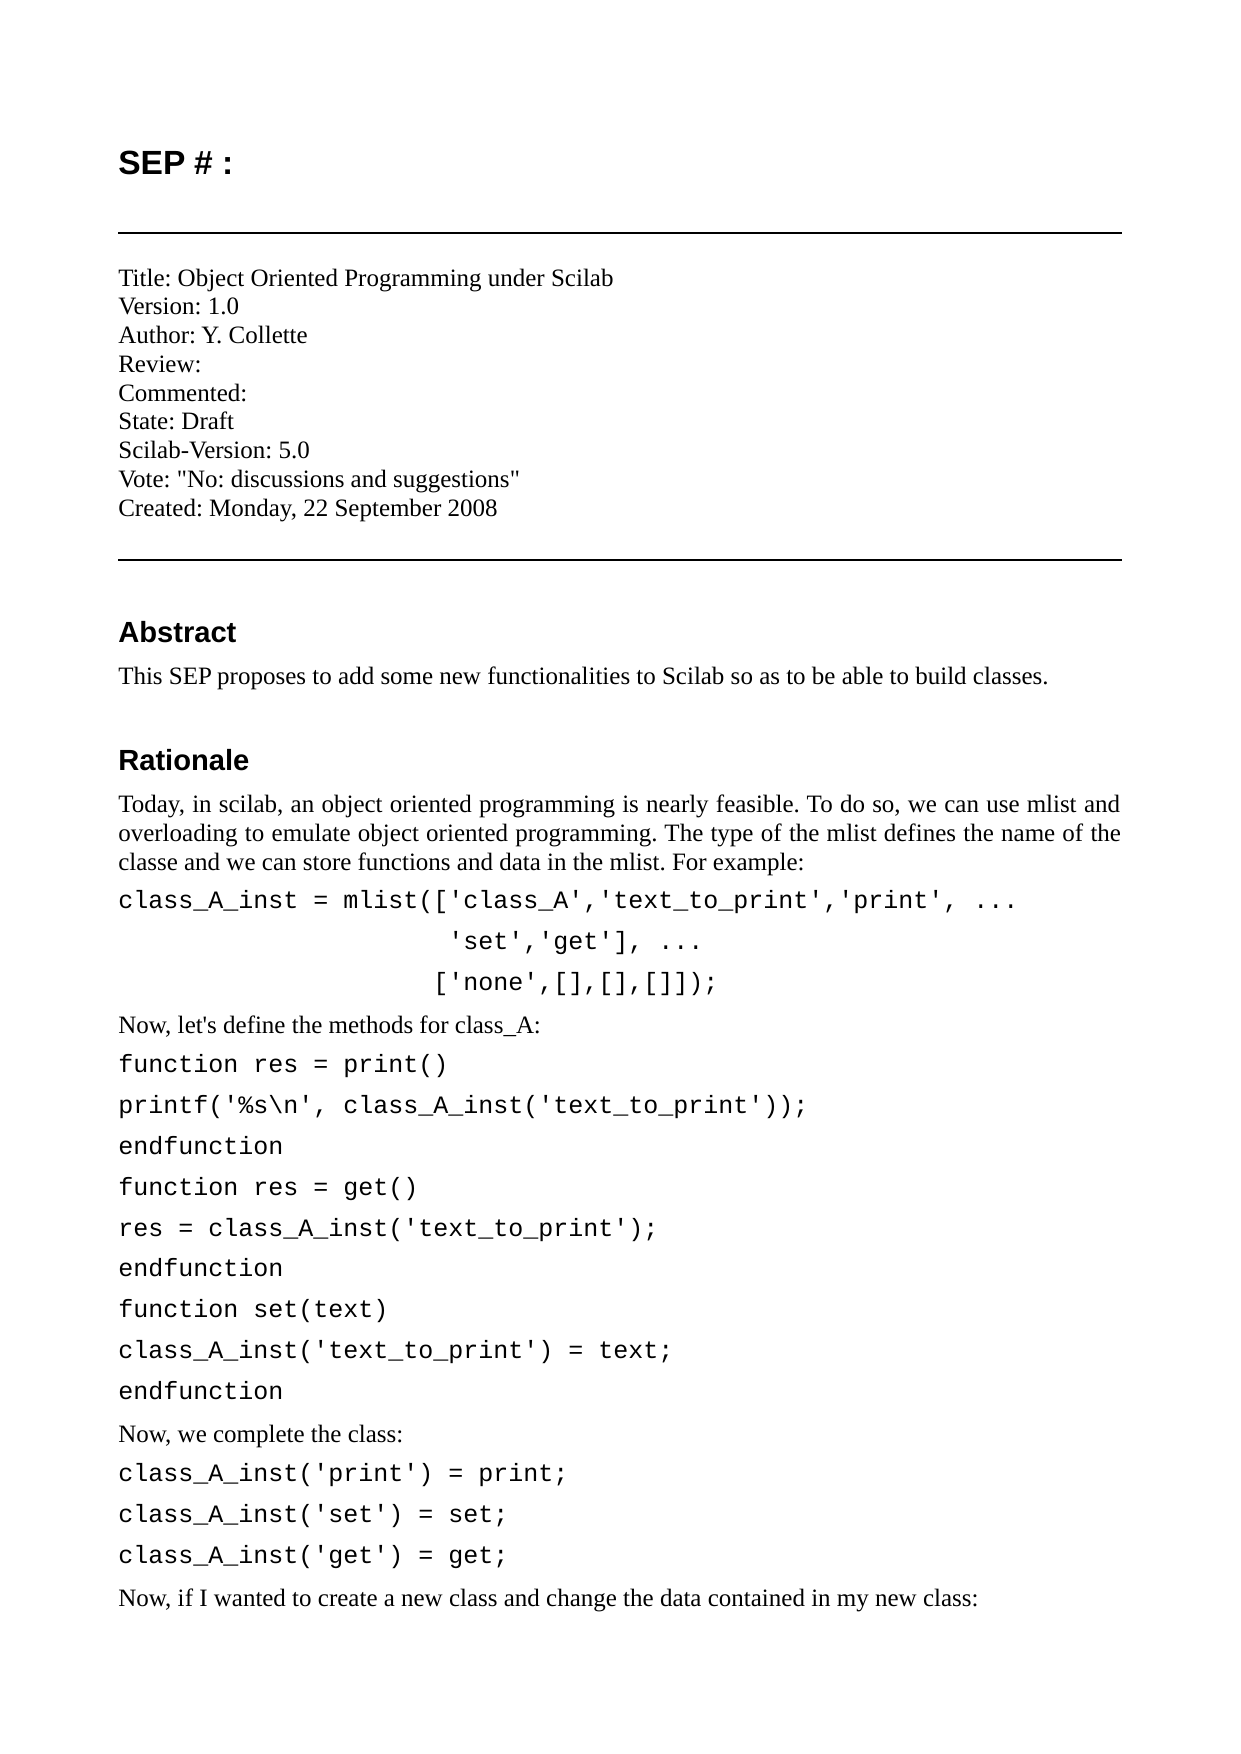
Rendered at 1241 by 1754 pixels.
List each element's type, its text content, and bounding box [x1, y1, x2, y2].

subtitle Abstract [118, 615, 1122, 648]
text Vote: "No: discussions and suggestions" [118, 464, 1122, 493]
text endfunction [118, 1256, 1122, 1284]
text State: Draft [118, 406, 1122, 435]
text class_A_inst('set') = set; [118, 1501, 1122, 1530]
text Author: Y. Collette [118, 320, 1122, 349]
text class_A_inst = mlist(['class_A','text_to_print','print', ... [118, 888, 1122, 916]
text Created: Monday, 22 September 2008 [118, 493, 1122, 521]
subtitle Rationale [118, 743, 1122, 777]
text class_A_inst('text_to_print') = text; [118, 1338, 1122, 1366]
text printf('%s\n', class_A_inst('text_to_print')); [118, 1093, 1122, 1121]
text 'set','get'], ... [118, 929, 1122, 957]
text endfunction [118, 1133, 1122, 1162]
text ['none',[],[],[]]); [118, 970, 1122, 998]
text function res = print() [118, 1052, 1122, 1080]
text Today, in scilab, an object oriented programming is nearly feasible. To do so, we can use mlist and overloading to emulate object oriented programming. The type of the mlist defines the name of the classe and we can store functions and data in the mlist. For example: [118, 789, 1122, 876]
text function res = get() [118, 1174, 1122, 1203]
text Now, we complete the class: [118, 1419, 1122, 1448]
text Commented: [118, 378, 1122, 406]
text Version: 1.0 [118, 291, 1122, 320]
text class_A_inst('print') = print; [118, 1461, 1122, 1489]
text Title: Object Oriented Programming under Scilab [118, 263, 1122, 291]
text class_A_inst('get') = get; [118, 1542, 1122, 1571]
text endfunction [118, 1378, 1122, 1407]
text This SEP proposes to add some new functionalities to Scilab so as to be able to build classes. [118, 661, 1122, 689]
text Scilab-Version: 5.0 [118, 435, 1122, 464]
text Review: [118, 349, 1122, 378]
text Now, if I wanted to create a new class and change the data contained in my new class: [118, 1583, 1122, 1612]
text Now, let's define the methods for class_A: [118, 1011, 1122, 1039]
text res = class_A_inst('text_to_print'); [118, 1215, 1122, 1243]
text function set(text) [118, 1297, 1122, 1325]
subtitle SEP # : [118, 143, 1122, 182]
